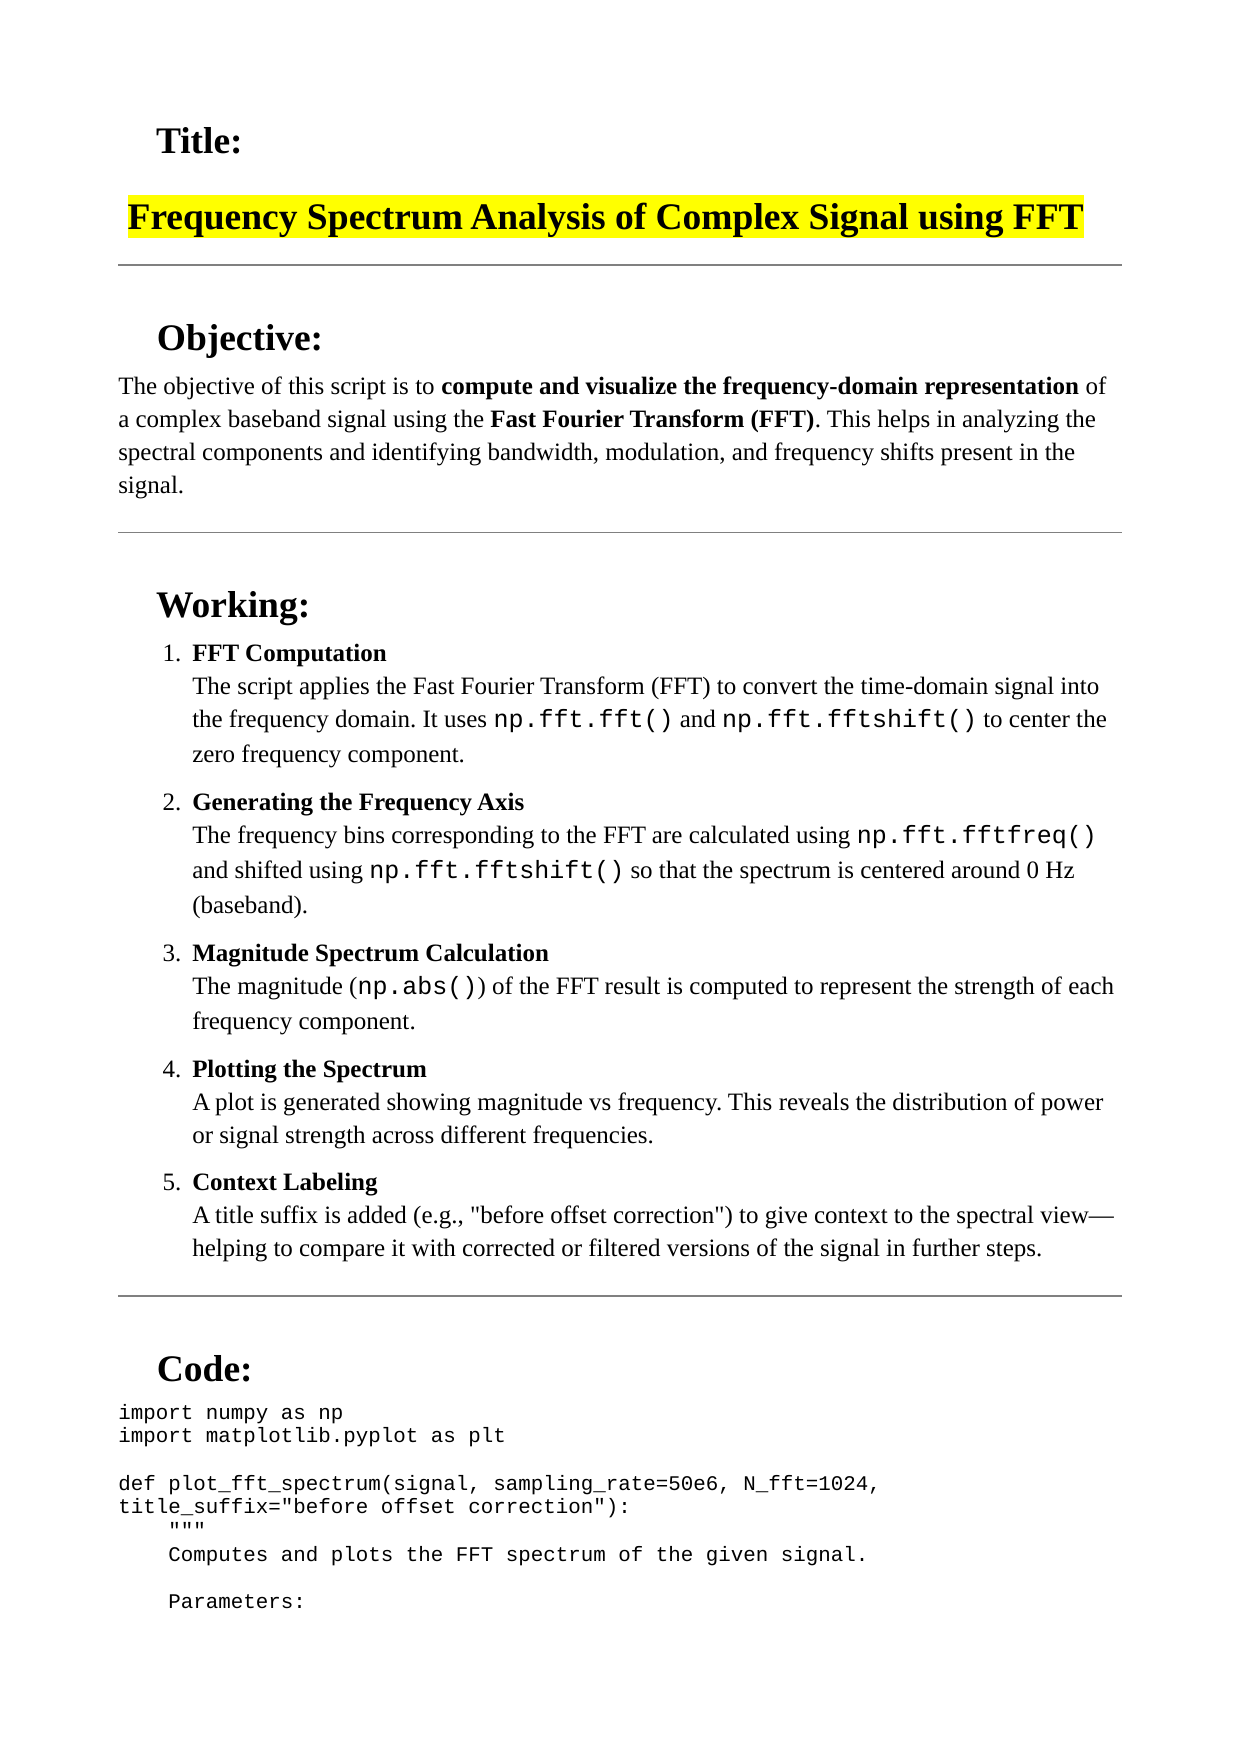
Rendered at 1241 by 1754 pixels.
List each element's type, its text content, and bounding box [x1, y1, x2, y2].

text Parameters: [118, 1591, 1122, 1614]
text """ [118, 1520, 1122, 1543]
list Magnitude Spectrum Calculation The magnitude (np.abs()) of the FFT result is computed to represent the strength of each frequency component. [162, 938, 1122, 1035]
text def plot_fft_spectrum(signal, sampling_rate=50e6, N_fft=1024, title_suffix="before offset correction"): [118, 1473, 1122, 1520]
subtitle 🎯 Objective: [118, 315, 1122, 358]
subtitle Frequency Spectrum Analysis of Complex Signal using FFT [118, 194, 1122, 238]
subtitle 🔧 Working: [118, 583, 1122, 626]
list FFT Computation The script applies the Fast Fourier Transform (FFT) to convert the time-domain signal into the frequency domain. It uses np.fft.fft() and np.fft.fftshift() to center the zero frequency component. [162, 638, 1122, 768]
text import matplotlib.pyplot as plt [118, 1425, 1122, 1449]
list Generating the Frequency Axis The frequency bins corresponding to the FFT are calculated using np.fft.fftfreq() and shifted using np.fft.fftshift() so that the spectrum is centered around 0 Hz (baseband). [162, 787, 1122, 919]
list Plotting the Spectrum A plot is generated showing magnitude vs frequency. This reveals the distribution of power or signal strength across different frequencies. [162, 1054, 1122, 1148]
text Computes and plots the FFT spectrum of the given signal. [118, 1543, 1122, 1567]
list Context Labeling A title suffix is added (e.g., "before offset correction") to give context to the spectral view—helping to compare it with corrected or filtered versions of the signal in further steps. [162, 1167, 1122, 1262]
text The objective of this script is to compute and visualize the frequency-domain representation of a complex baseband signal using the Fast Fourier Transform (FFT). This helps in analyzing the spectral components and identifying bandwidth, modulation, and frequency shifts present in the signal. [118, 371, 1122, 499]
text import numpy as np [118, 1402, 1122, 1425]
subtitle 📄 Title: [118, 118, 1122, 161]
subtitle 🧠 Code: [118, 1346, 1122, 1389]
